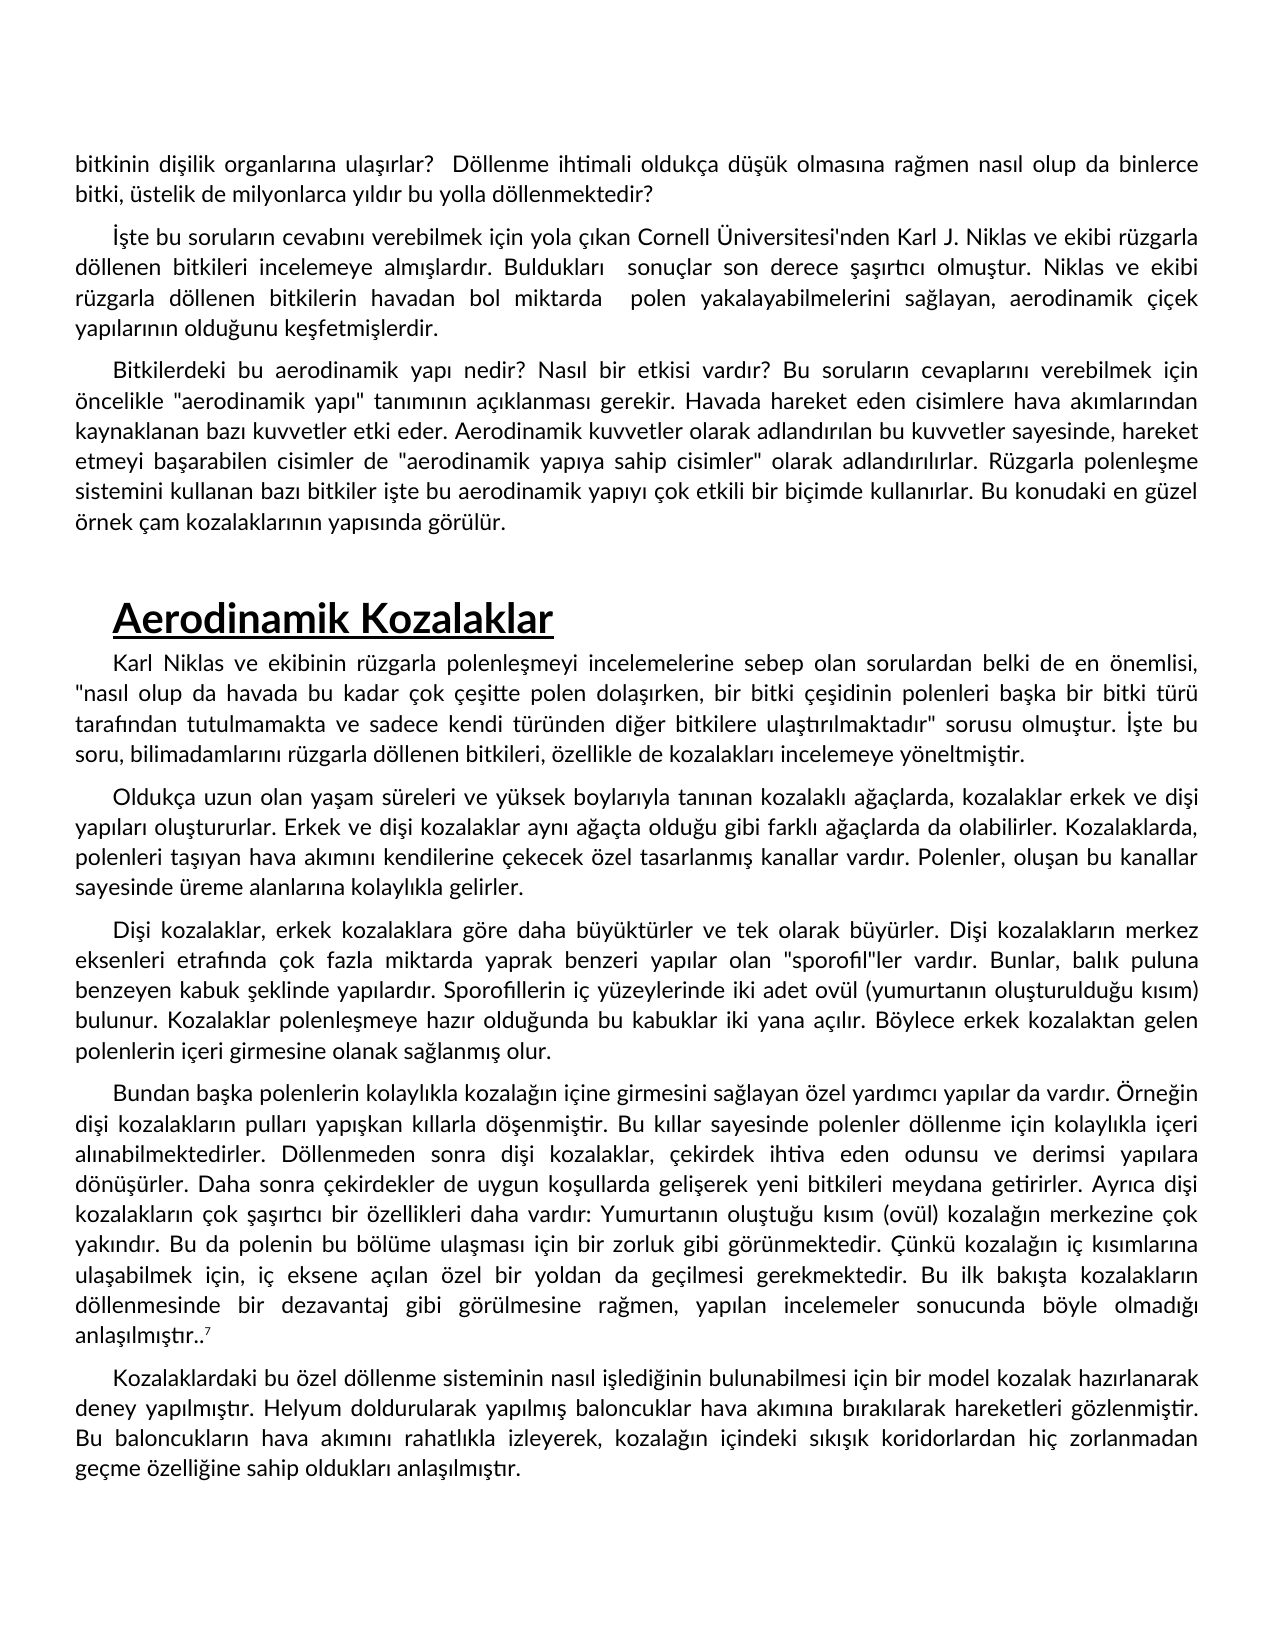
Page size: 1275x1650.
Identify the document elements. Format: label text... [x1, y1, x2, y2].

text Karl Niklas ve ekibinin rüzgarla polenleşmeyi incelemelerine sebep olan sorulardan belki de en önemlisi, "nasıl olup da havada bu kadar çok çeşitte polen dolaşırken, bir bitki çeşidinin polenleri başka bir bitki türü tarafından tutulmamakta ve sadece kendi türünden diğer bitkilere ulaştırılmaktadır" sorusu olmuştur. İşte bu soru, bilimadamlarını rüzgarla döllenen bitkileri, özellikle de kozalakları incelemeye yöneltmiştir. [75, 649, 1200, 767]
text Kozalaklardaki bu özel döllenme sisteminin nasıl işlediğinin bulunabilmesi için bir model kozalak hazırlanarak deney yapılmıştır. Helyum doldurularak yapılmış baloncuklar hava akımına bırakılarak hareketleri gözlenmiştir. Bu baloncukların hava akımını rahatlıkla izleyerek, kozalağın içindeki sıkışık koridorlardan hiç zorlanmadan geçme özelliğine sahip oldukları anlaşılmıştır. [75, 1363, 1200, 1482]
subtitle Aerodinamik Kozalaklar [112, 593, 1200, 643]
text bitkinin dişilik organlarına ulaşırlar? Döllenme ihtimali oldukça düşük olmasına rağmen nasıl olup da binlerce bitki, üstelik de milyonlarca yıldır bu yolla döllenmektedir? [75, 150, 1200, 208]
text Dişi kozalaklar, erkek kozalaklara göre daha büyüktürler ve tek olarak büyürler. Dişi kozalakların merkez eksenleri etrafında çok fazla miktarda yaprak benzeri yapılar olan "sporofil"ler vardır. Bunlar, balık puluna benzeyen kabuk şeklinde yapılardır. Sporofillerin iç yüzeylerinde iki adet ovül (yumurtanın oluşturulduğu kısım) bulunur. Kozalaklar polenleşmeye hazır olduğunda bu kabuklar iki yana açılır. Böylece erkek kozalaktan gelen polenlerin içeri girmesine olanak sağlanmış olur. [75, 916, 1200, 1064]
text Bitkilerdeki bu aerodinamik yapı nedir? Nasıl bir etkisi vardır? Bu soruların cevaplarını verebilmek için öncelikle "aerodinamik yapı" tanımının açıklanması gerekir. Havada hareket eden cisimlere hava akımlarından kaynaklanan bazı kuvvetler etki eder. Aerodinamik kuvvetler olarak adlandırılan bu kuvvetler sayesinde, hareket etmeyi başarabilen cisimler de "aerodinamik yapıya sahip cisimler" olarak adlandırılırlar. Rüzgarla polenleşme sistemini kullanan bazı bitkiler işte bu aerodinamik yapıyı çok etkili bir biçimde kullanırlar. Bu konudaki en güzel örnek çam kozalaklarının yapısında görülür. [75, 356, 1200, 535]
text İşte bu soruların cevabını verebilmek için yola çıkan Cornell Üniversitesi'nden Karl J. Niklas ve ekibi rüzgarla döllenen bitkileri incelemeye almışlardır. Buldukları sonuçlar son derece şaşırtıcı olmuştur. Niklas ve ekibi rüzgarla döllenen bitkilerin havadan bol miktarda polen yakalayabilmelerini sağlayan, aerodinamik çiçek yapılarının olduğunu keşfetmişlerdir. [75, 223, 1200, 341]
text Oldukça uzun olan yaşam süreleri ve yüksek boylarıyla tanınan kozalaklı ağaçlarda, kozalaklar erkek ve dişi yapıları oluştururlar. Erkek ve dişi kozalaklar aynı ağaçta olduğu gibi farklı ağaçlarda da olabilirler. Kozalaklarda, polenleri taşıyan hava akımını kendilerine çekecek özel tasarlanmış kanallar vardır. Polenler, oluşan bu kanallar sayesinde üreme alanlarına kolaylıkla gelirler. [75, 782, 1200, 900]
text Bundan başka polenlerin kolaylıkla kozalağın içine girmesini sağlayan özel yardımcı yapılar da vardır. Örneğin dişi kozalakların pulları yapışkan kıllarla döşenmiştir. Bu kıllar sayesinde polenler döllenme için kolaylıkla içeri alınabilmektedirler. Döllenmeden sonra dişi kozalaklar, çekirdek ihtiva eden odunsu ve derimsi yapılara dönüşürler. Daha sonra çekirdekler de uygun koşullarda gelişerek yeni bitkileri meydana getirirler. Ayrıca dişi kozalakların çok şaşırtıcı bir özellikleri daha vardır: Yumurtanın oluştuğu kısım (ovül) kozalağın merkezine çok yakındır. Bu da polenin bu bölüme ulaşması için bir zorluk gibi görünmektedir. Çünkü kozalağın iç kısımlarına ulaşabilmek için, iç eksene açılan özel bir yoldan da geçilmesi gerekmektedir. Bu ilk bakışta kozalakların döllenmesinde bir dezavantaj gibi görülmesine rağmen, yapılan incelemeler sonucunda böyle olmadığı anlaşılmıştır..7 [75, 1079, 1200, 1348]
